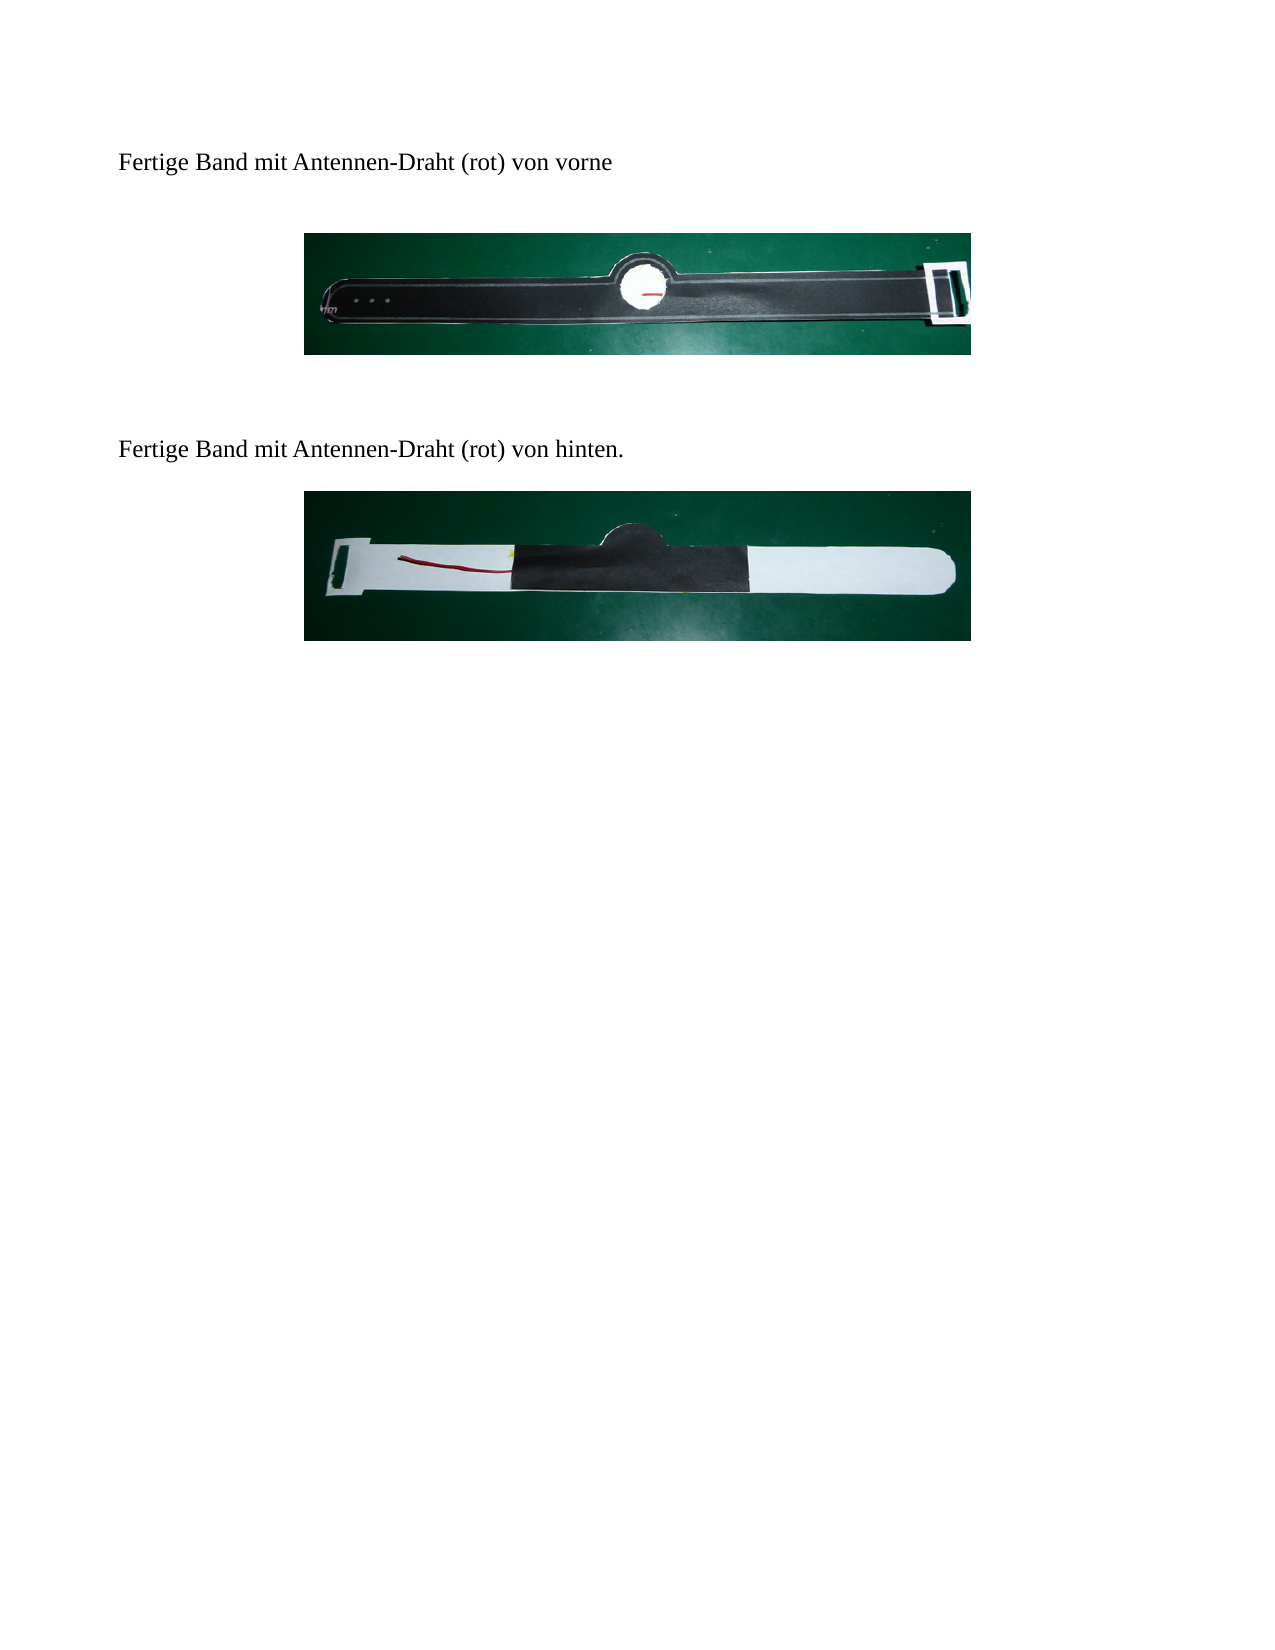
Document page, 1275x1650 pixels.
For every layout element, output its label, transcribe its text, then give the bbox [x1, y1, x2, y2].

text Fertige Band mit Antennen-Draht (rot) von hinten. [118, 434, 1157, 463]
text Fertige Band mit Antennen-Draht (rot) von vorne [118, 147, 1157, 176]
picture [304, 491, 971, 641]
picture [304, 233, 971, 355]
